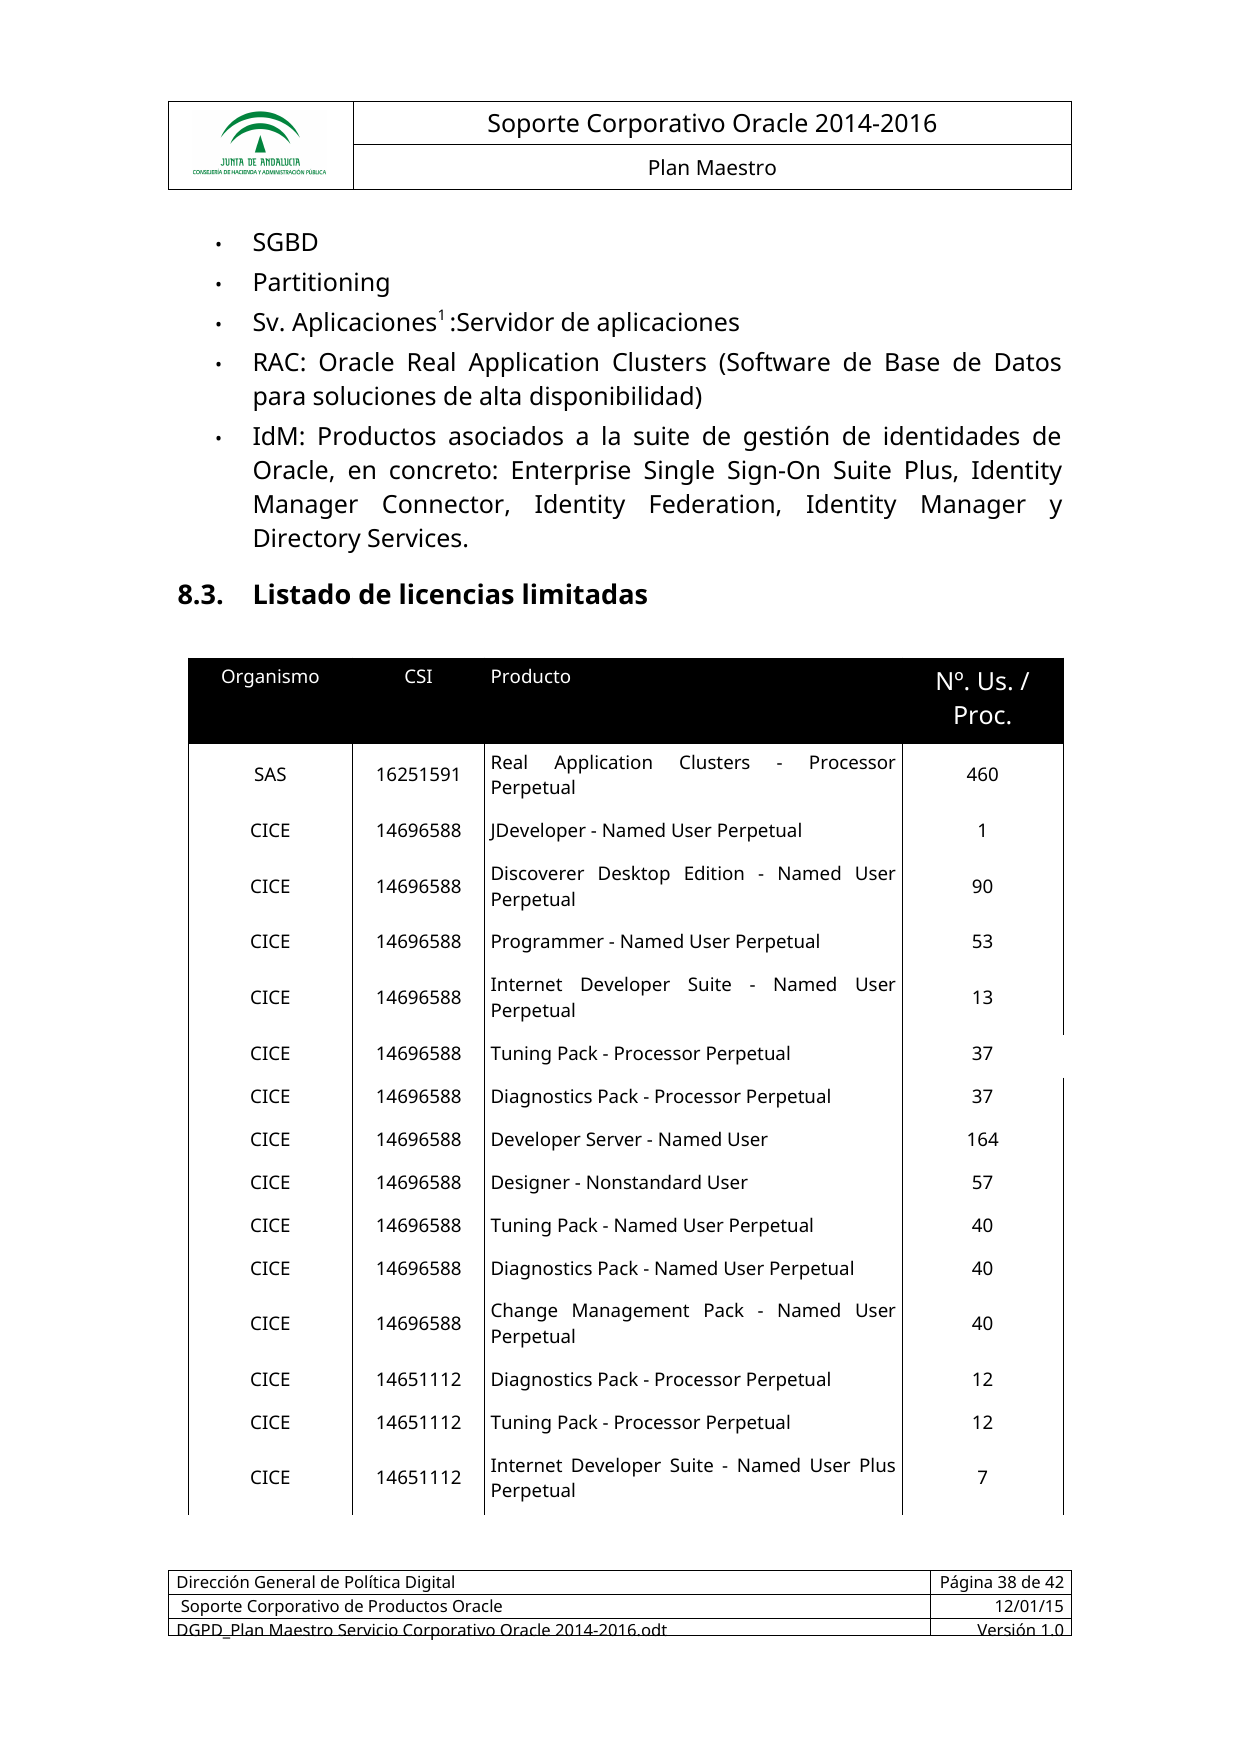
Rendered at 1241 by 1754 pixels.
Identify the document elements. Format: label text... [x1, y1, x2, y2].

table_cell CICE [189, 1078, 352, 1120]
table_header CSI [353, 659, 484, 743]
table_cell Designer - Nonstandard User [485, 1163, 902, 1206]
table_cell Developer Server - Named User [485, 1120, 902, 1163]
table_cell Change Management Pack - Named User Perpetual [485, 1292, 902, 1360]
table_cell Diagnostics Pack - Processor Perpetual [485, 1078, 902, 1120]
table_cell 14696588 [353, 1249, 484, 1292]
table_cell 14696588 [353, 1206, 484, 1249]
table_cell Diagnostics Pack - Named User Perpetual [485, 1249, 902, 1292]
table_cell 16251591 [353, 744, 484, 812]
table_header Nº. Us. / Proc. [903, 659, 1063, 743]
table_cell 14651112 [353, 1403, 484, 1446]
table_cell Tuning Pack - Processor Perpetual [485, 1403, 902, 1446]
table_cell 14696588 [353, 1120, 484, 1163]
table_header Organismo [189, 659, 352, 743]
table_cell 14696588 [353, 1163, 484, 1206]
table_cell 90 [903, 855, 1063, 923]
table_cell CICE [189, 1249, 352, 1292]
table_cell Diagnostics Pack - Processor Perpetual [485, 1360, 902, 1403]
table_cell CICE [189, 1120, 352, 1163]
table_cell CICE [189, 966, 352, 1034]
table_cell 14696588 [353, 923, 484, 966]
table_cell 14651112 [353, 1446, 484, 1515]
table_cell 14696588 [353, 1078, 484, 1120]
table_cell 53 [903, 923, 1063, 966]
table_cell Internet Developer Suite - Named User Perpetual [485, 966, 902, 1034]
table_cell CICE [189, 1163, 352, 1206]
table_cell 14696588 [353, 1035, 484, 1077]
table_cell CICE [189, 923, 352, 966]
list IdM: Productos asociados a la suite de gestión de identidades de Oracle, en concreto: Enterprise Single Sign-On Suite Plus, Identity Manager Connector, Identity Federation, Identity Manager y Directory Services. [215, 418, 1063, 555]
table_cell 14696588 [353, 966, 484, 1034]
table_cell 1 [903, 812, 1063, 855]
table_cell CICE [189, 1206, 352, 1249]
table_cell 40 [903, 1292, 1063, 1360]
table_cell Internet Developer Suite - Named User Plus Perpetual [485, 1446, 902, 1515]
table_cell JDeveloper - Named User Perpetual [485, 812, 902, 855]
picture [192, 110, 327, 175]
subtitle Listado de licencias limitadas [177, 580, 1063, 611]
table_cell CICE [189, 1403, 352, 1446]
table_cell 14651112 [353, 1360, 484, 1403]
list RAC: Oracle Real Application Clusters (Software de Base de Datos para soluciones de alta disponibilidad) [215, 344, 1063, 413]
table_cell Real Application Clusters - Processor Perpetual [485, 744, 902, 812]
table_cell 14696588 [353, 812, 484, 855]
table_cell 164 [903, 1120, 1063, 1163]
table_cell 40 [903, 1249, 1063, 1292]
table_cell 12 [903, 1360, 1063, 1403]
table_cell SAS [189, 744, 352, 812]
table_cell 40 [903, 1206, 1063, 1249]
table_cell CICE [189, 1446, 352, 1515]
table_cell Tuning Pack - Processor Perpetual [485, 1035, 902, 1077]
table_cell Programmer - Named User Perpetual [485, 923, 902, 966]
table_cell CICE [189, 812, 352, 855]
table_header Producto [485, 659, 902, 743]
table_cell Tuning Pack - Named User Perpetual [485, 1206, 902, 1249]
table_cell CICE [189, 1360, 352, 1403]
table_cell 7 [903, 1446, 1063, 1515]
table_cell 57 [903, 1163, 1063, 1206]
list Partitioning [215, 264, 1063, 298]
table_cell Discoverer Desktop Edition - Named User Perpetual [485, 855, 902, 923]
table_cell CICE [189, 855, 352, 923]
table_cell 14696588 [353, 855, 484, 923]
table_cell 12 [903, 1403, 1063, 1446]
list SGBD [215, 224, 1063, 258]
table_cell 14696588 [353, 1292, 484, 1360]
table_cell 13 [903, 966, 1063, 1034]
table_cell CICE [189, 1292, 352, 1360]
table_cell 37 [903, 1078, 1063, 1120]
table_cell CICE [189, 1035, 352, 1077]
list Sv. Aplicaciones1 :Servidor de aplicaciones [215, 304, 1063, 338]
table_cell 37 [903, 1035, 1063, 1077]
table_cell 460 [903, 744, 1063, 812]
